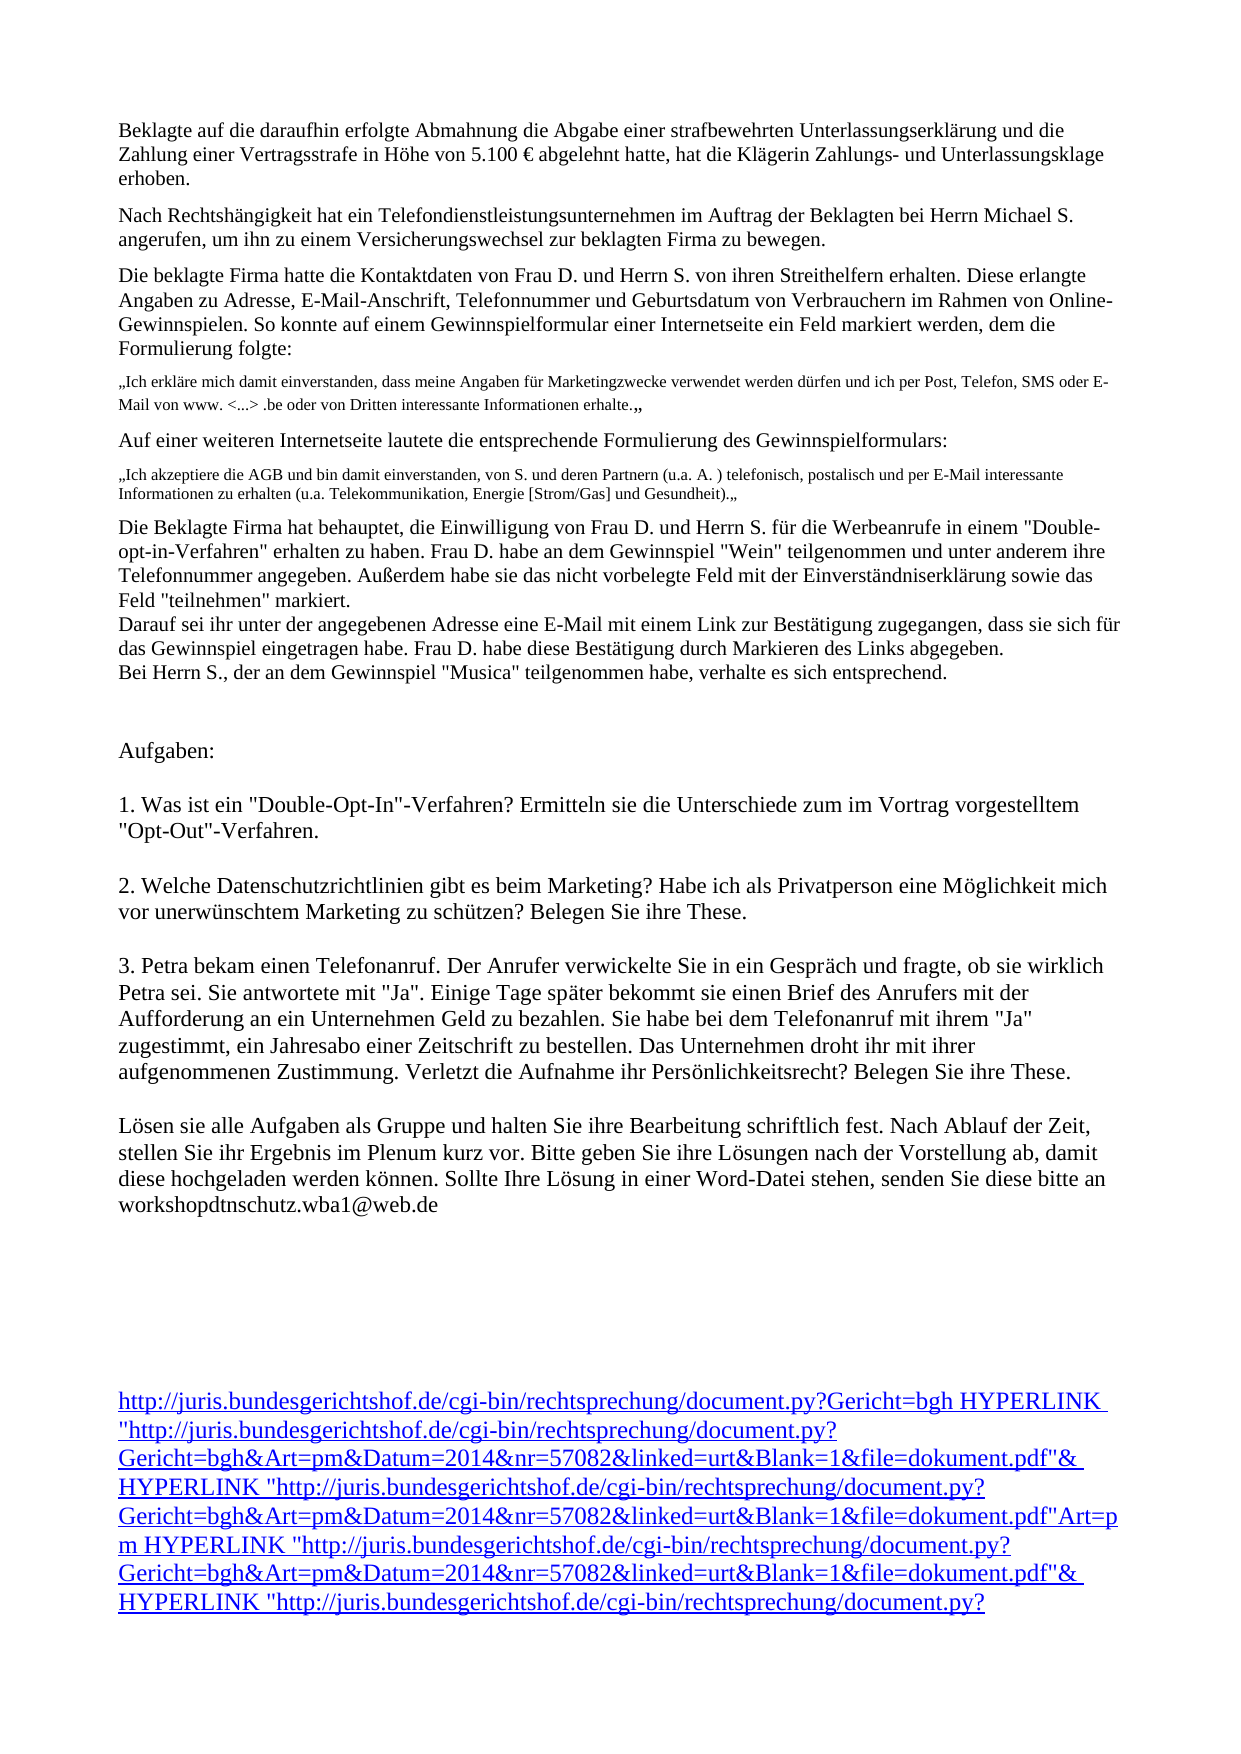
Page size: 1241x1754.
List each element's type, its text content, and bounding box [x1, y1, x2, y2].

text Auf einer weiteren Internetseite lautete die entsprechende Formulierung des Gewinnspielformulars: [118, 428, 1122, 452]
text 2. Welche Datenschutzrichtlinien gibt es beim Marketing? Habe ich als Privatperson eine Möglichkeit mich vor unerwünschtem Marketing zu schützen? Belegen Sie ihre These. [118, 872, 1122, 924]
text „Ich akzeptiere die AGB und bin damit einverstanden, von S. und deren Partnern (u.a. A. ) telefonisch, postalisch und per E-Mail interessante Informationen zu erhalten (u.a. Telekommunikation, Energie [Strom/Gas] und Gesundheit).„ [118, 464, 1122, 503]
text Aufgaben: [118, 737, 1122, 763]
text 3. Petra bekam einen Telefonanruf. Der Anrufer verwickelte Sie in ein Gespräch und fragte, ob sie wirklich Petra sei. Sie antwortete mit "Ja". Einige Tage später bekommt sie einen Brief des Anrufers mit der Aufforderung an ein Unternehmen Geld zu bezahlen. Sie habe bei dem Telefonanruf mit ihrem "Ja" zugestimmt, ein Jahresabo einer Zeitschrift zu bestellen. Das Unternehmen droht ihr mit ihrer aufgenommenen Zustimmung. Verletzt die Aufnahme ihr Persönlichkeitsrecht? Belegen Sie ihre These. [118, 953, 1122, 1084]
text http://juris.bundesgerichtshof.de/cgi-bin/rechtsprechung/document.py?Gericht=bgh HYPERLINK "http://juris.bundesgerichtshof.de/cgi-bin/rechtsprechung/document.py?Gericht=bgh&Art=pm&Datum=2014&nr=57082&linked=urt&Blank=1&file=dokument.pdf"& HYPERLINK "http://juris.bundesgerichtshof.de/cgi-bin/rechtsprechung/document.py?Gericht=bgh&Art=pm&Datum=2014&nr=57082&linked=urt&Blank=1&file=dokument.pdf"Art=pm HYPERLINK "http://juris.bundesgerichtshof.de/cgi-bin/rechtsprechung/document.py?Gericht=bgh&Art=pm&Datum=2014&nr=57082&linked=urt&Blank=1&file=dokument.pdf"& HYPERLINK "http://juris.bundesgerichtshof.de/cgi-bin/rechtsprechung/document.py? [118, 1386, 1122, 1616]
text 1. Was ist ein "Double-Opt-In"-Verfahren? Ermitteln sie die Unterschiede zum im Vortrag vorgestelltem "Opt-Out"-Verfahren. [118, 791, 1122, 844]
text Beklagte auf die daraufhin erfolgte Abmahnung die Abgabe einer strafbewehrten Unterlassungserklärung und die Zahlung einer Vertragsstrafe in Höhe von 5.100 € abgelehnt hatte, hat die Klägerin Zahlungs- und Unterlassungsklage erhoben. [118, 118, 1122, 190]
text Die Beklagte Firma hat behauptet, die Einwilligung von Frau D. und Herrn S. für die Werbeanrufe in einem "Double-opt-in-Verfahren" erhalten zu haben. Frau D. habe an dem Gewinnspiel "Wein" teilgenommen und unter anderem ihre Telefonnummer angegeben. Außerdem habe sie das nicht vorbelegte Feld mit der Einverständniserklärung sowie das Feld "teilnehmen" markiert. Darauf sei ihr unter der angegebenen Adresse eine E-Mail mit einem Link zur Bestätigung zugegangen, dass sie sich für das Gewinnspiel eingetragen habe. Frau D. habe diese Bestätigung durch Markieren des Links abgegeben. Bei Herrn S., der an dem Gewinnspiel "Musica" teilgenommen habe, verhalte es sich entsprechend. [118, 515, 1122, 684]
text Nach Rechtshängigkeit hat ein Telefondienstleistungsunternehmen im Auftrag der Beklagten bei Herrn Michael S. angerufen, um ihn zu einem Versicherungswechsel zur beklagten Firma zu bewegen. [118, 203, 1122, 251]
text Lösen sie alle Aufgaben als Gruppe und halten Sie ihre Bearbeitung schriftlich fest. Nach Ablauf der Zeit, stellen Sie ihr Ergebnis im Plenum kurz vor. Bitte geben Sie ihre Lösungen nach der Vorstellung ab, damit diese hochgeladen werden können. Sollte Ihre Lösung in einer Word-Datei stehen, senden Sie diese bitte an workshopdtnschutz.wba1@web.de [118, 1112, 1122, 1218]
text „Ich erkläre mich damit einverstanden, dass meine Angaben für Marketingzwecke verwendet werden dürfen und ich per Post, Telefon, SMS oder E-Mail von www. <...> .be oder von Dritten interessante Informationen erhalte.„ [118, 372, 1122, 415]
text Die beklagte Firma hatte die Kontaktdaten von Frau D. und Herrn S. von ihren Streithelfern erhalten. Diese erlangte Angaben zu Adresse, E-Mail-Anschrift, Telefonnummer und Geburtsdatum von Verbrauchern im Rahmen von Online- Gewinnspielen. So konnte auf einem Gewinnspielformular einer Internetseite ein Feld markiert werden, dem die Formulierung folgte: [118, 263, 1122, 360]
